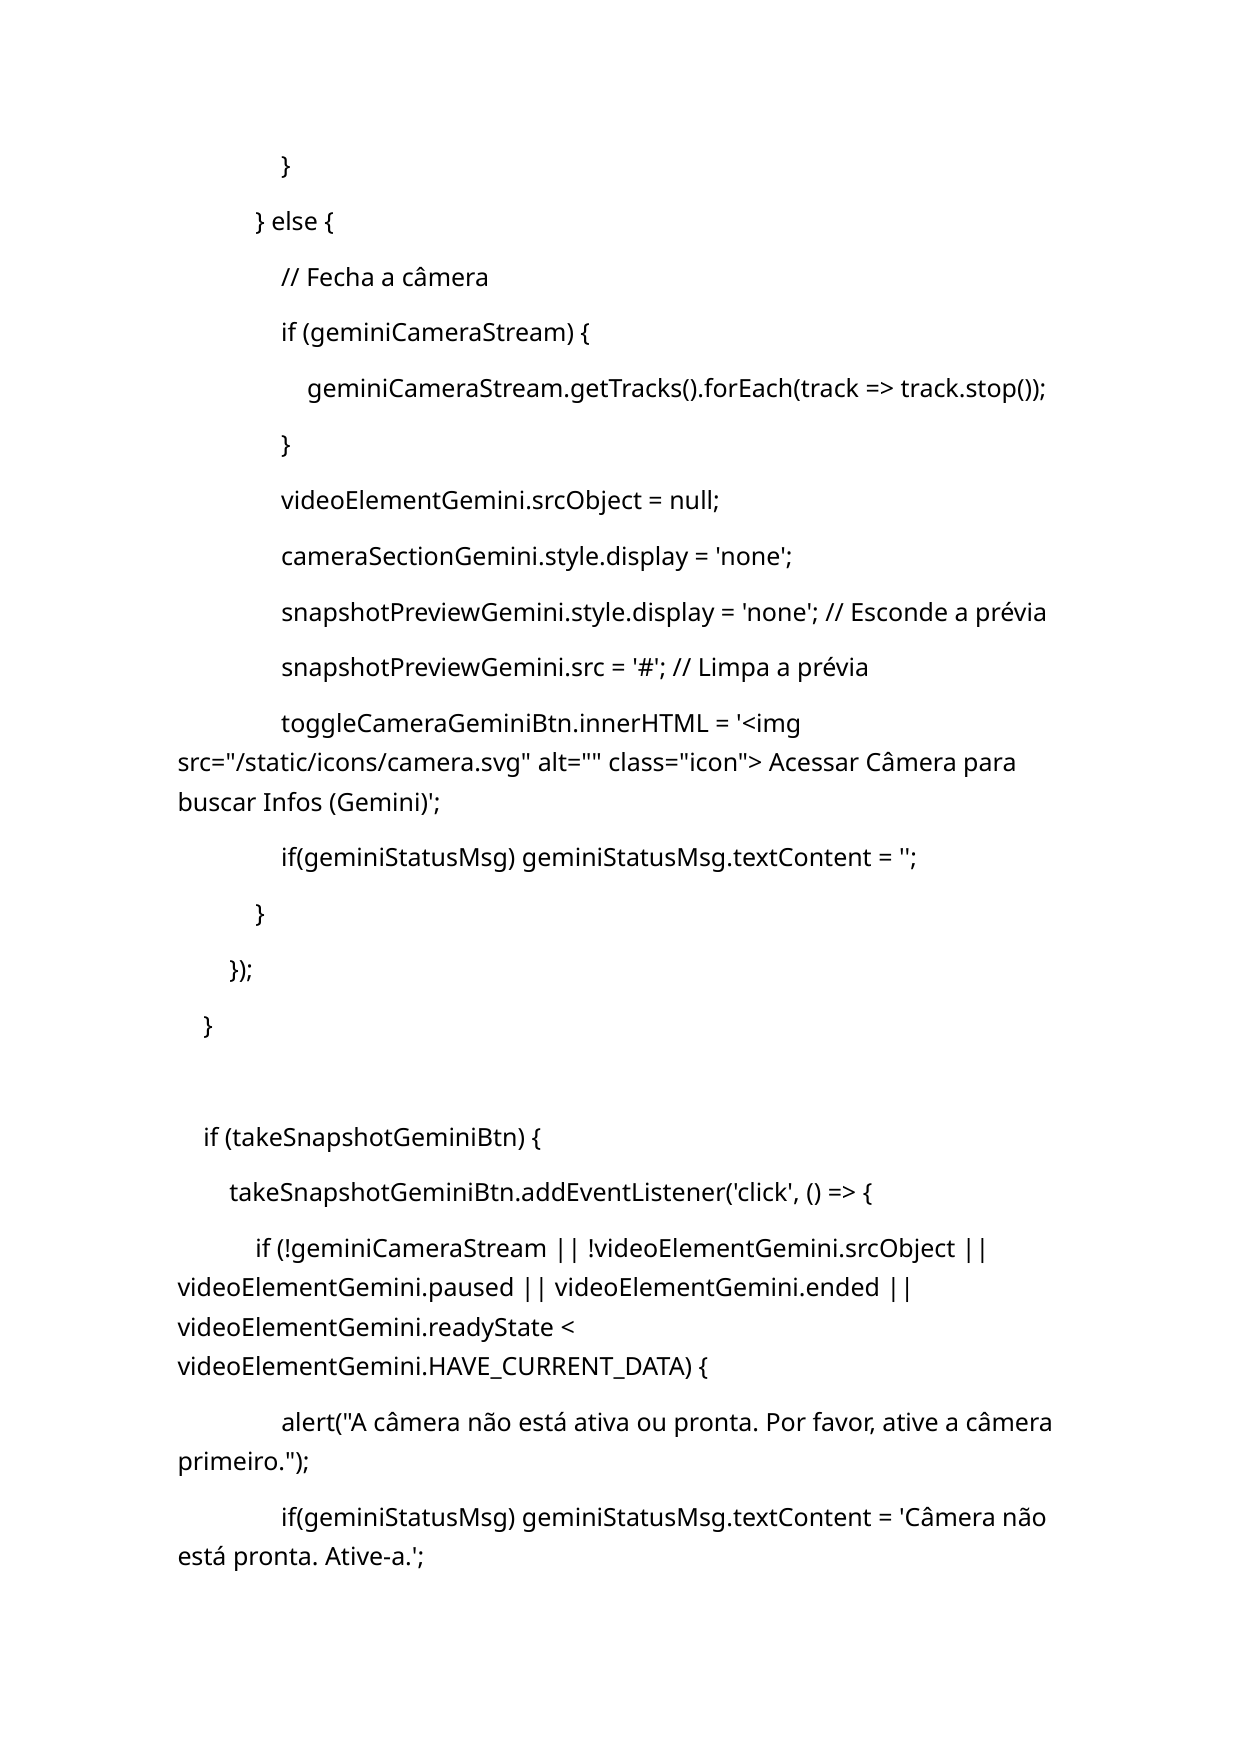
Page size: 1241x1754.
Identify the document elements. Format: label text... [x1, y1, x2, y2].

text }); [177, 952, 1063, 986]
text if(geminiStatusMsg) geminiStatusMsg.textContent = 'Câmera não está pronta. Ative-a.'; [177, 1499, 1063, 1572]
text // Fecha a câmera [177, 259, 1063, 293]
text alert("A câmera não está ativa ou pronta. Por favor, ative a câmera primeiro."); [177, 1404, 1063, 1477]
text } [177, 1008, 1063, 1042]
text geminiCameraStream.getTracks().forEach(track => track.stop()); [177, 371, 1063, 405]
text if(geminiStatusMsg) geminiStatusMsg.textContent = ''; [177, 840, 1063, 874]
text } [177, 148, 1063, 182]
text if (!geminiCameraStream || !videoElementGemini.srcObject || videoElementGemini.paused || videoElementGemini.ended || videoElementGemini.readyState < videoElementGemini.HAVE_CURRENT_DATA) { [177, 1231, 1063, 1382]
text snapshotPreviewGemini.style.display = 'none'; // Esconde a prévia [177, 594, 1063, 628]
text snapshotPreviewGemini.src = '#'; // Limpa a prévia [177, 650, 1063, 684]
text } [177, 427, 1063, 461]
text if (takeSnapshotGeminiBtn) { [177, 1119, 1063, 1153]
text cameraSectionGemini.style.display = 'none'; [177, 538, 1063, 572]
text } else { [177, 203, 1063, 237]
text if (geminiCameraStream) { [177, 315, 1063, 349]
text takeSnapshotGeminiBtn.addEventListener('click', () => { [177, 1175, 1063, 1209]
text toggleCameraGeminiBtn.innerHTML = '<img src="/static/icons/camera.svg" alt="" class="icon"> Acessar Câmera para buscar Infos (Gemini)'; [177, 706, 1063, 818]
text videoElementGemini.srcObject = null; [177, 483, 1063, 517]
text } [177, 896, 1063, 930]
